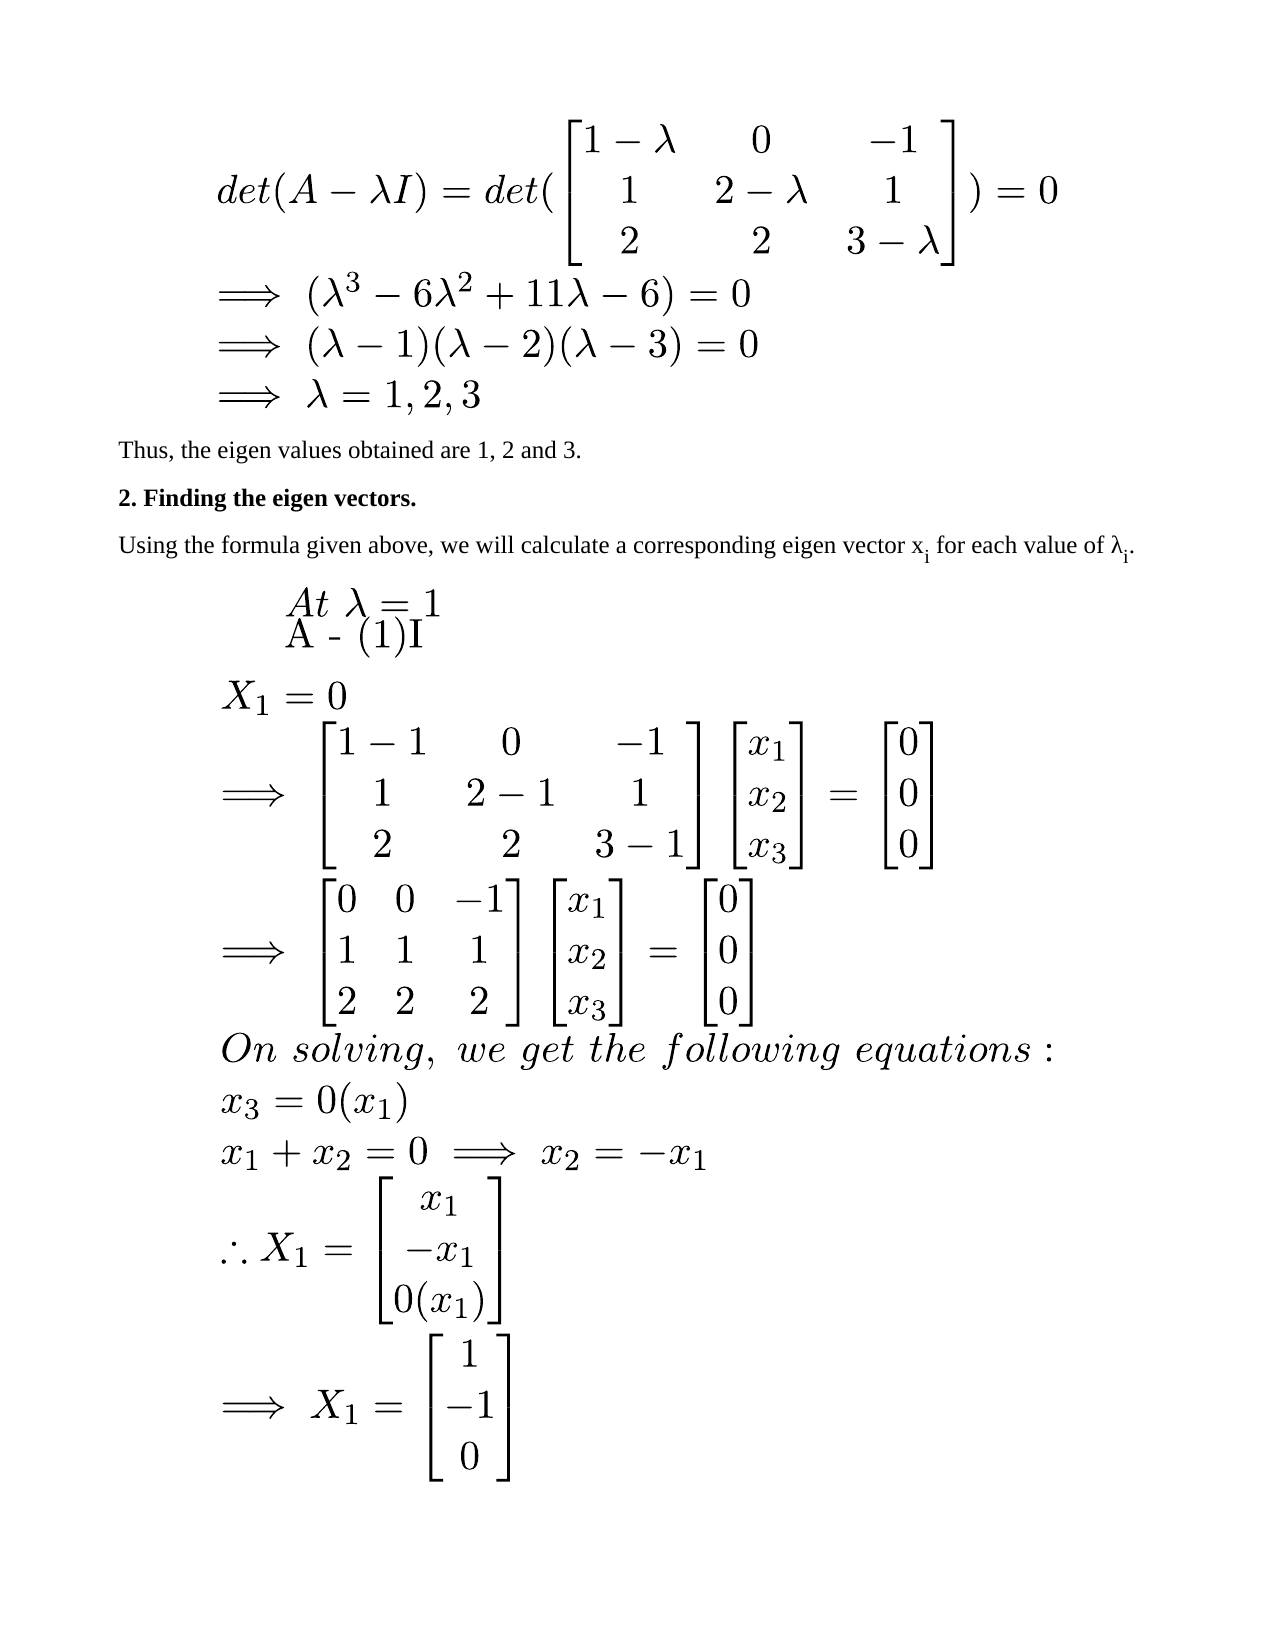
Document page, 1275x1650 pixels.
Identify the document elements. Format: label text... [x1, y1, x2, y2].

text Thus, the eigen values obtained are 1, 2 and 3. [118, 435, 1157, 464]
text 2. Finding the eigen vectors. [118, 483, 1157, 512]
text Using the formula given above, we will calculate a corresponding eigen vector xi for each value of λi. [118, 531, 1157, 568]
